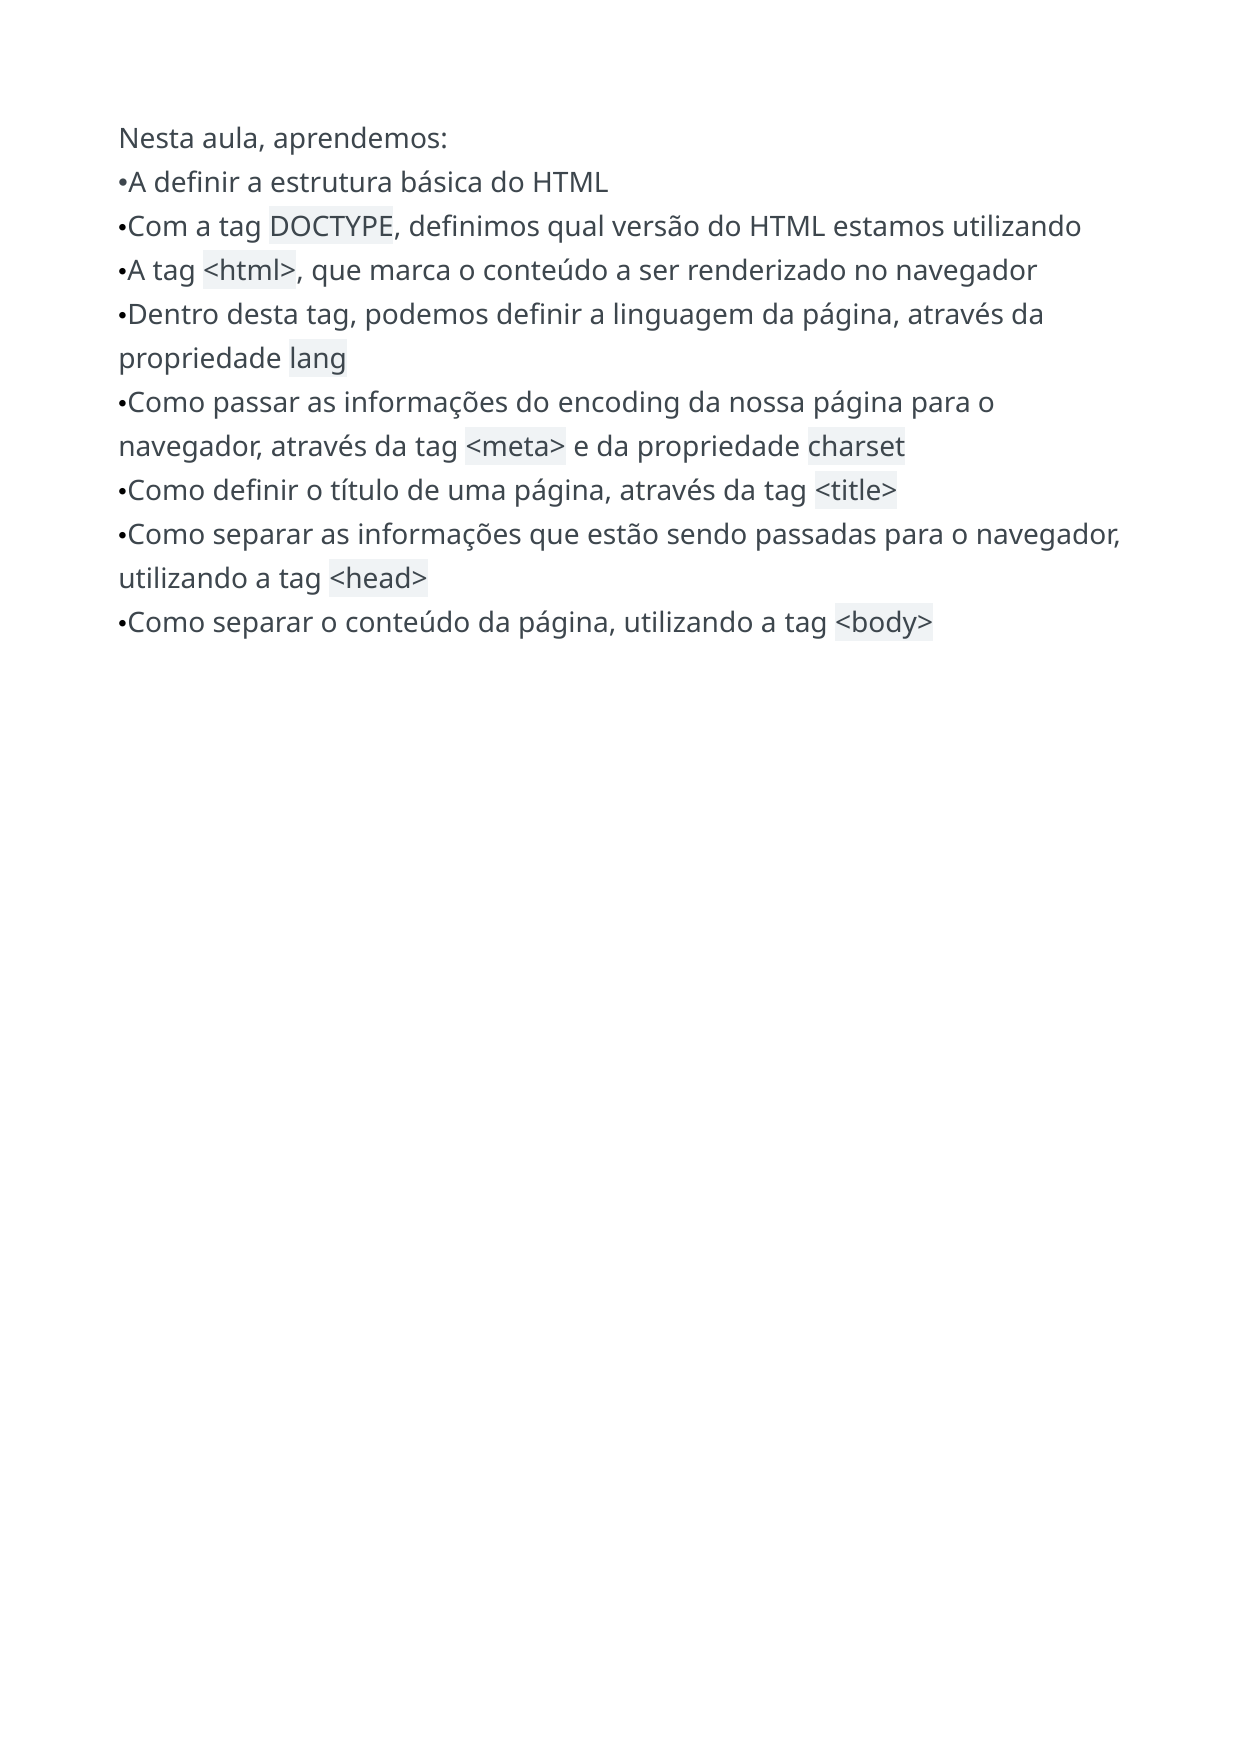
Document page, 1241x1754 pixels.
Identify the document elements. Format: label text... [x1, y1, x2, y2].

list Como passar as informações do encoding da nossa página para o navegador, através da tag <meta> e da propriedade charset [118, 382, 1122, 465]
list Como separar as informações que estão sendo passadas para o navegador, utilizando a tag <head> [118, 515, 1122, 597]
text Nesta aula, aprendemos: [118, 118, 1122, 156]
list A definir a estrutura básica do HTML [118, 162, 1122, 201]
list A tag <html>, que marca o conteúdo a ser renderizado no navegador [118, 250, 1122, 289]
list Como separar o conteúdo da página, utilizando a tag <body> [118, 603, 1122, 641]
list Com a tag DOCTYPE, definimos qual versão do HTML estamos utilizando [118, 206, 1122, 244]
list Dentro desta tag, podemos definir a linguagem da página, através da propriedade lang [118, 294, 1122, 377]
list Como definir o título de uma página, através da tag <title> [118, 471, 1122, 509]
